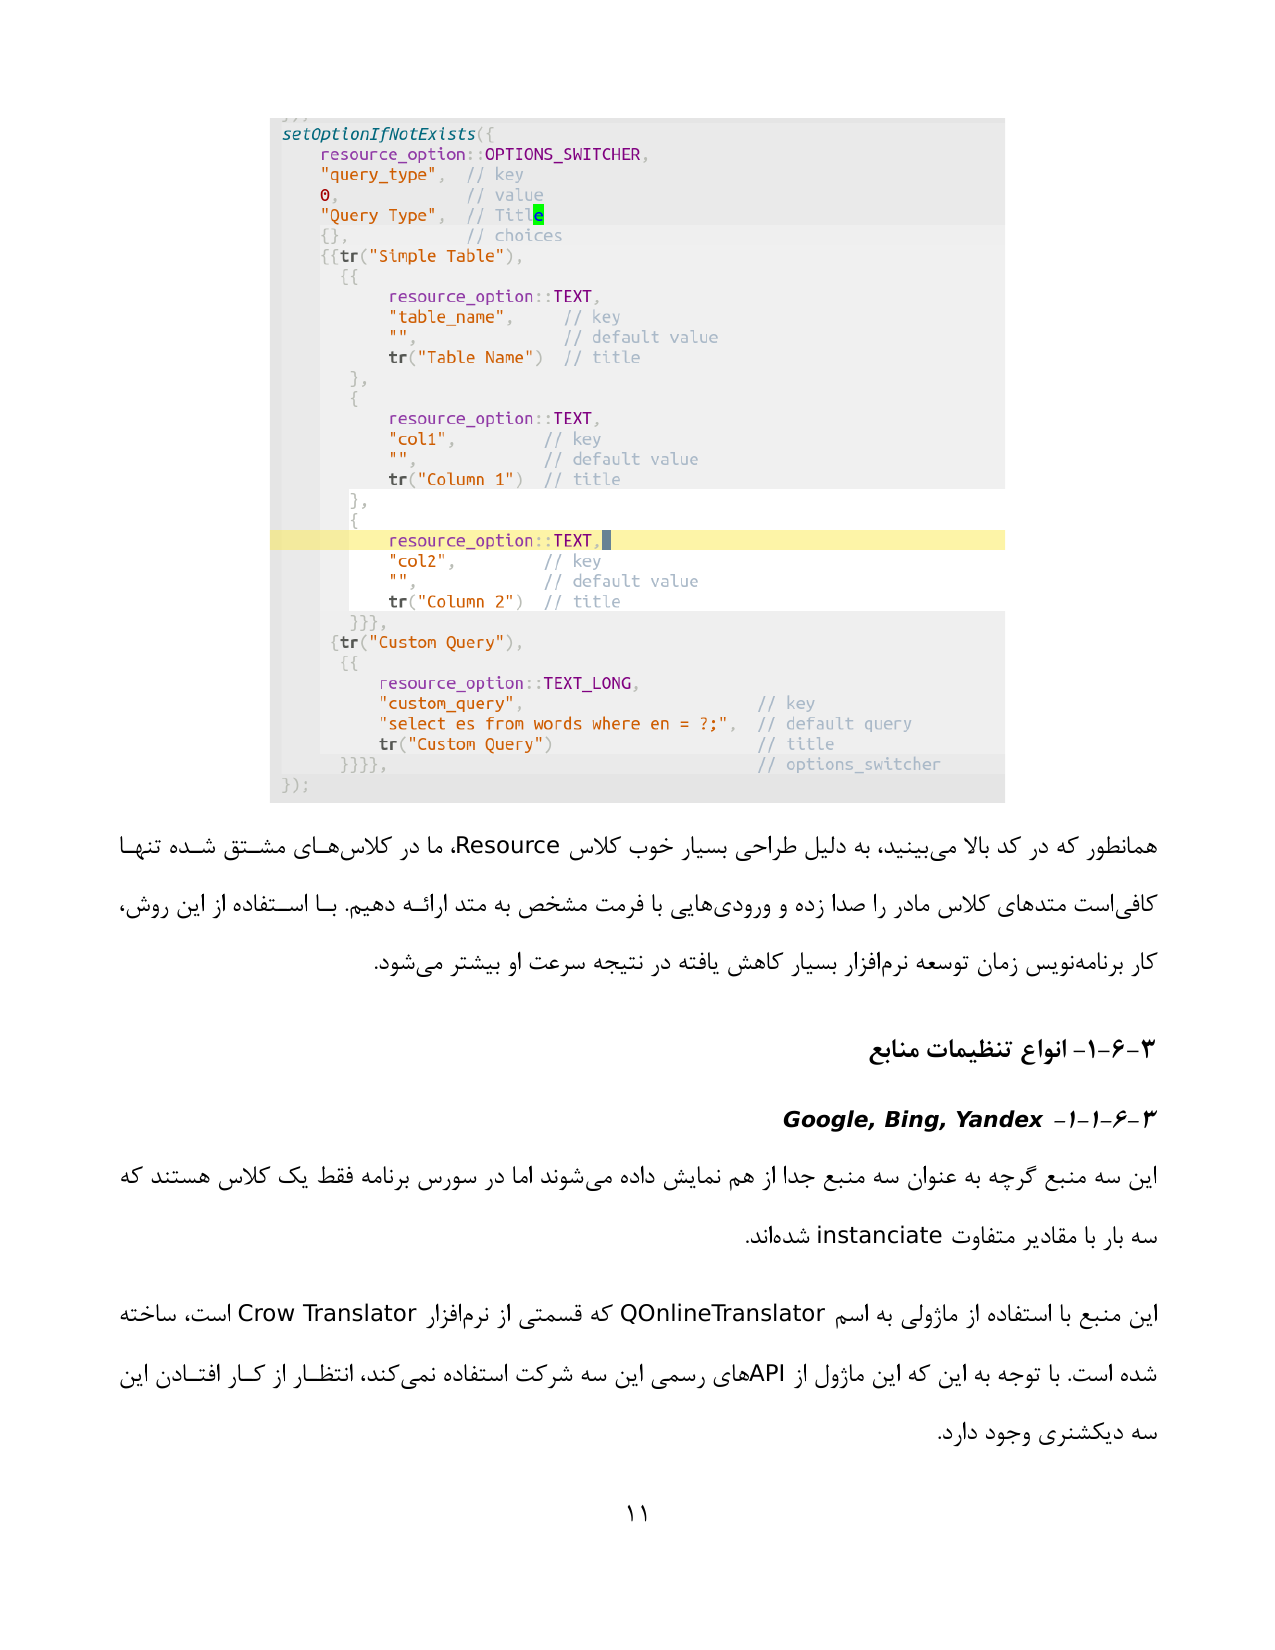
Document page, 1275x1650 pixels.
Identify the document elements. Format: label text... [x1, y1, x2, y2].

subtitle 1-6-3- انواع تنظیمات منابع [118, 1038, 1157, 1067]
picture [269, 118, 1006, 803]
text این سه منبع گرچه به عنوان سه منبع جدا از هم نمایش داده می‌شوند اما در سورس برنامه فقط یک کلاس هستند که سه بار با مقادیر متفاوت instanciate شده‌اند. [118, 1164, 1157, 1254]
subtitle 1-1-6-3- Google, Bing, Yandex [118, 1107, 1157, 1137]
text این منبع با استفاده از ماژولی به اسم QOnlineTranslator که قسمتی از نرم‌افزار Crow Translator است، ساخته شده است. با توجه به این که این ماژول از APIهای رسمی این سه شرکت استفاده نمی‌کند، انتظار از کار افتادن این سه دیکشنری وجود دارد. [118, 1300, 1157, 1450]
text همانطور که در کد بالا می‌بینید، به دلیل طراحی بسیار خوب کلاس Resource، ما در کلاس‌های مشتق شده تنها کافی‌است متدهای کلاس مادر را صدا زده و ورودی‌هایی با فرمت مشخص به متد ارائه دهیم. با استفاده از این روش، کار برنامه‌نویس زمان توسعه نرم‌افزار بسیار کاهش یافته در نتیجه سرعت او بیشتر می‌شود. [118, 118, 1157, 980]
